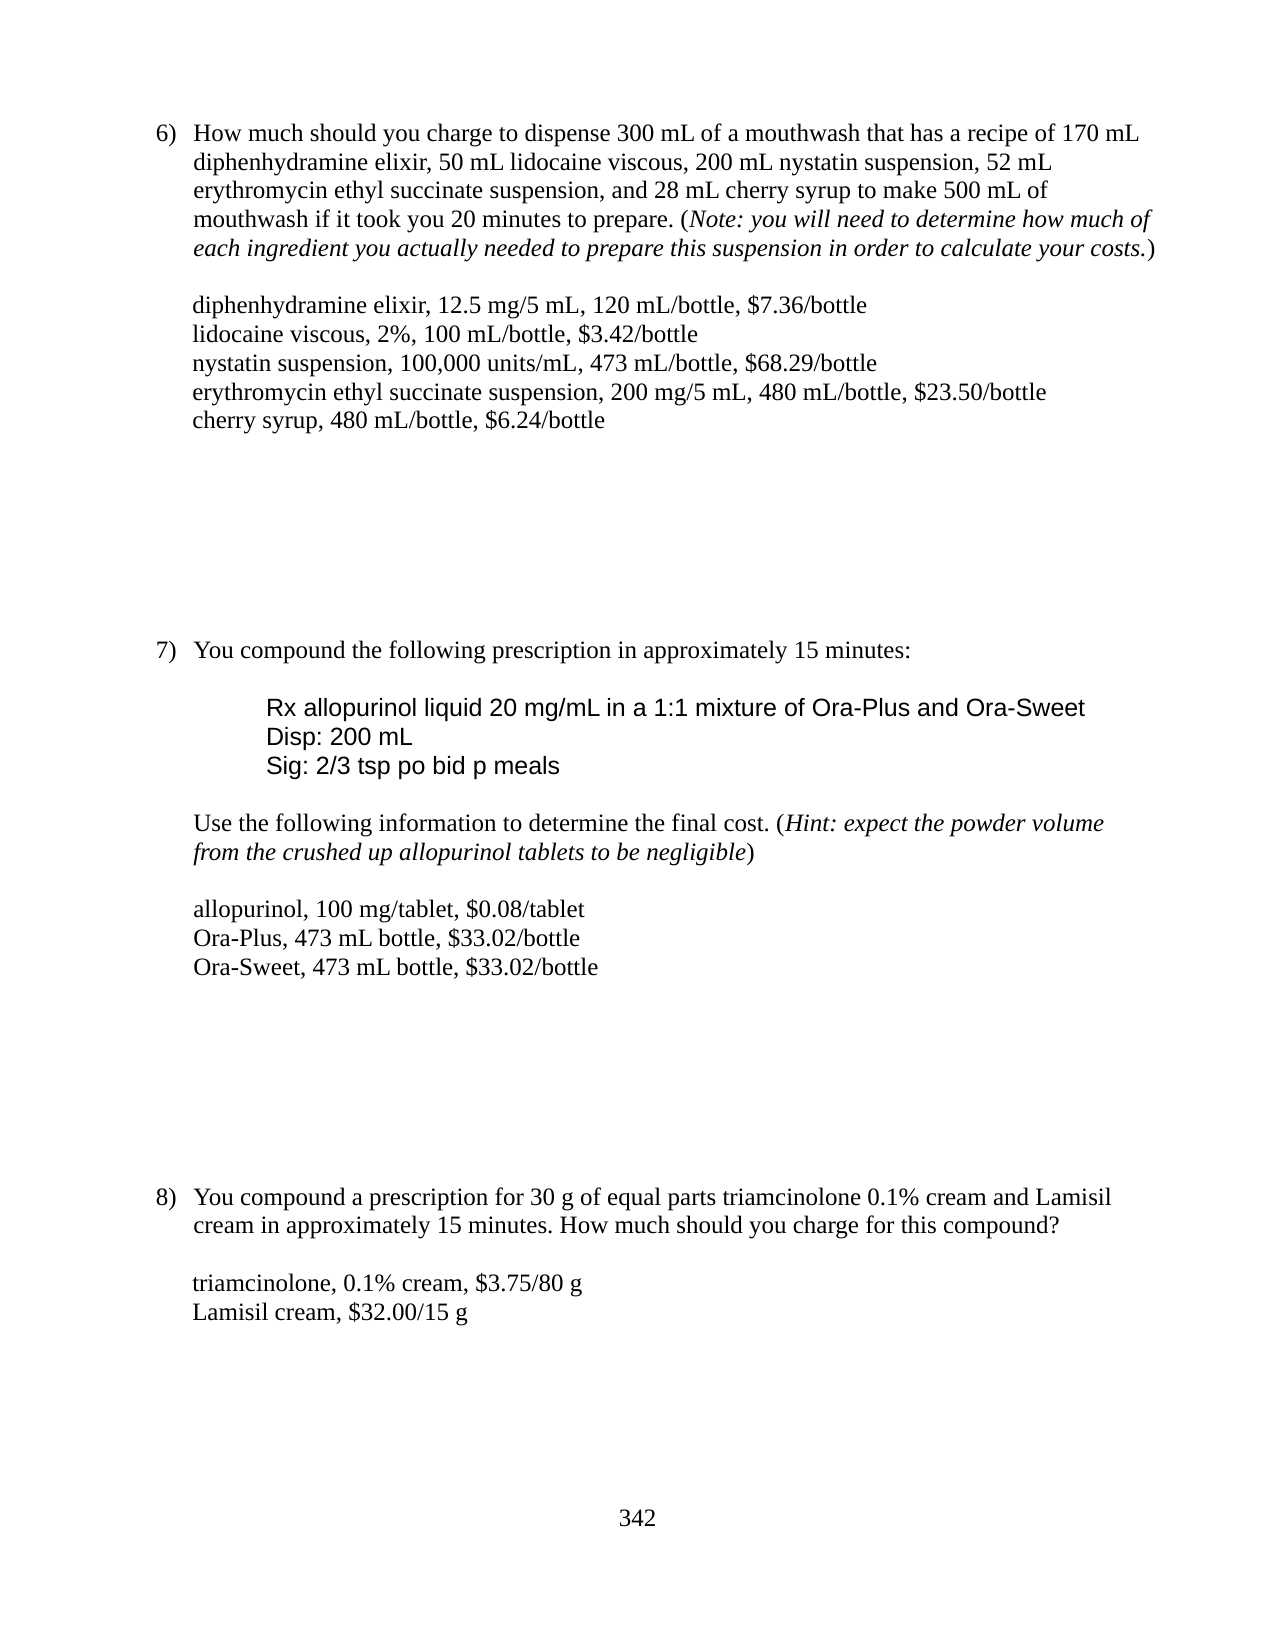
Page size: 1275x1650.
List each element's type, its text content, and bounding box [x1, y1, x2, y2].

list Disp: 200 mL [228, 722, 1157, 751]
list How much should you charge to dispense 300 mL of a mouthwash that has a recipe of 170 mL diphenhydramine elixir, 50 mL lidocaine viscous, 200 mL nystatin suspension, 52 mL erythromycin ethyl succinate suspension, and 28 mL cherry syrup to make 500 mL of mouthwash if it took you 20 minutes to prepare. (Note: you will need to determine how much of each ingredient you actually needed to prepare this suspension in order to calculate your costs.) [156, 118, 1157, 262]
text cherry syrup, 480 mL/bottle, $6.24/bottle [192, 406, 1157, 434]
list Use the following information to determine the final cost. (Hint: expect the powder volume from the crushed up allopurinol tablets to be negligible) [156, 808, 1157, 866]
list You compound the following prescription in approximately 15 minutes: [156, 636, 1157, 664]
list Ora-Plus, 473 mL bottle, $33.02/bottle [156, 923, 1157, 952]
text lidocaine viscous, 2%, 100 mL/bottle, $3.42/bottle [192, 319, 1157, 348]
text triamcinolone, 0.1% cream, $3.75/80 g [192, 1268, 1157, 1297]
text nystatin suspension, 100,000 units/mL, 473 mL/bottle, $68.29/bottle [192, 348, 1157, 377]
list Rx allopurinol liquid 20 mg/mL in a 1:1 mixture of Ora-Plus and Ora-Sweet [228, 693, 1157, 722]
text Lamisil cream, $32.00/15 g [192, 1297, 1157, 1326]
list allopurinol, 100 mg/tablet, $0.08/tablet [156, 894, 1157, 923]
list Sig: 2/3 tsp po bid p meals [228, 751, 1157, 779]
text diphenhydramine elixir, 12.5 mg/5 mL, 120 mL/bottle, $7.36/bottle [192, 291, 1157, 319]
list Ora-Sweet, 473 mL bottle, $33.02/bottle [156, 952, 1157, 981]
text erythromycin ethyl succinate suspension, 200 mg/5 mL, 480 mL/bottle, $23.50/bottle [192, 377, 1157, 406]
list You compound a prescription for 30 g of equal parts triamcinolone 0.1% cream and Lamisil cream in approximately 15 minutes. How much should you charge for this compound? [156, 1182, 1157, 1239]
